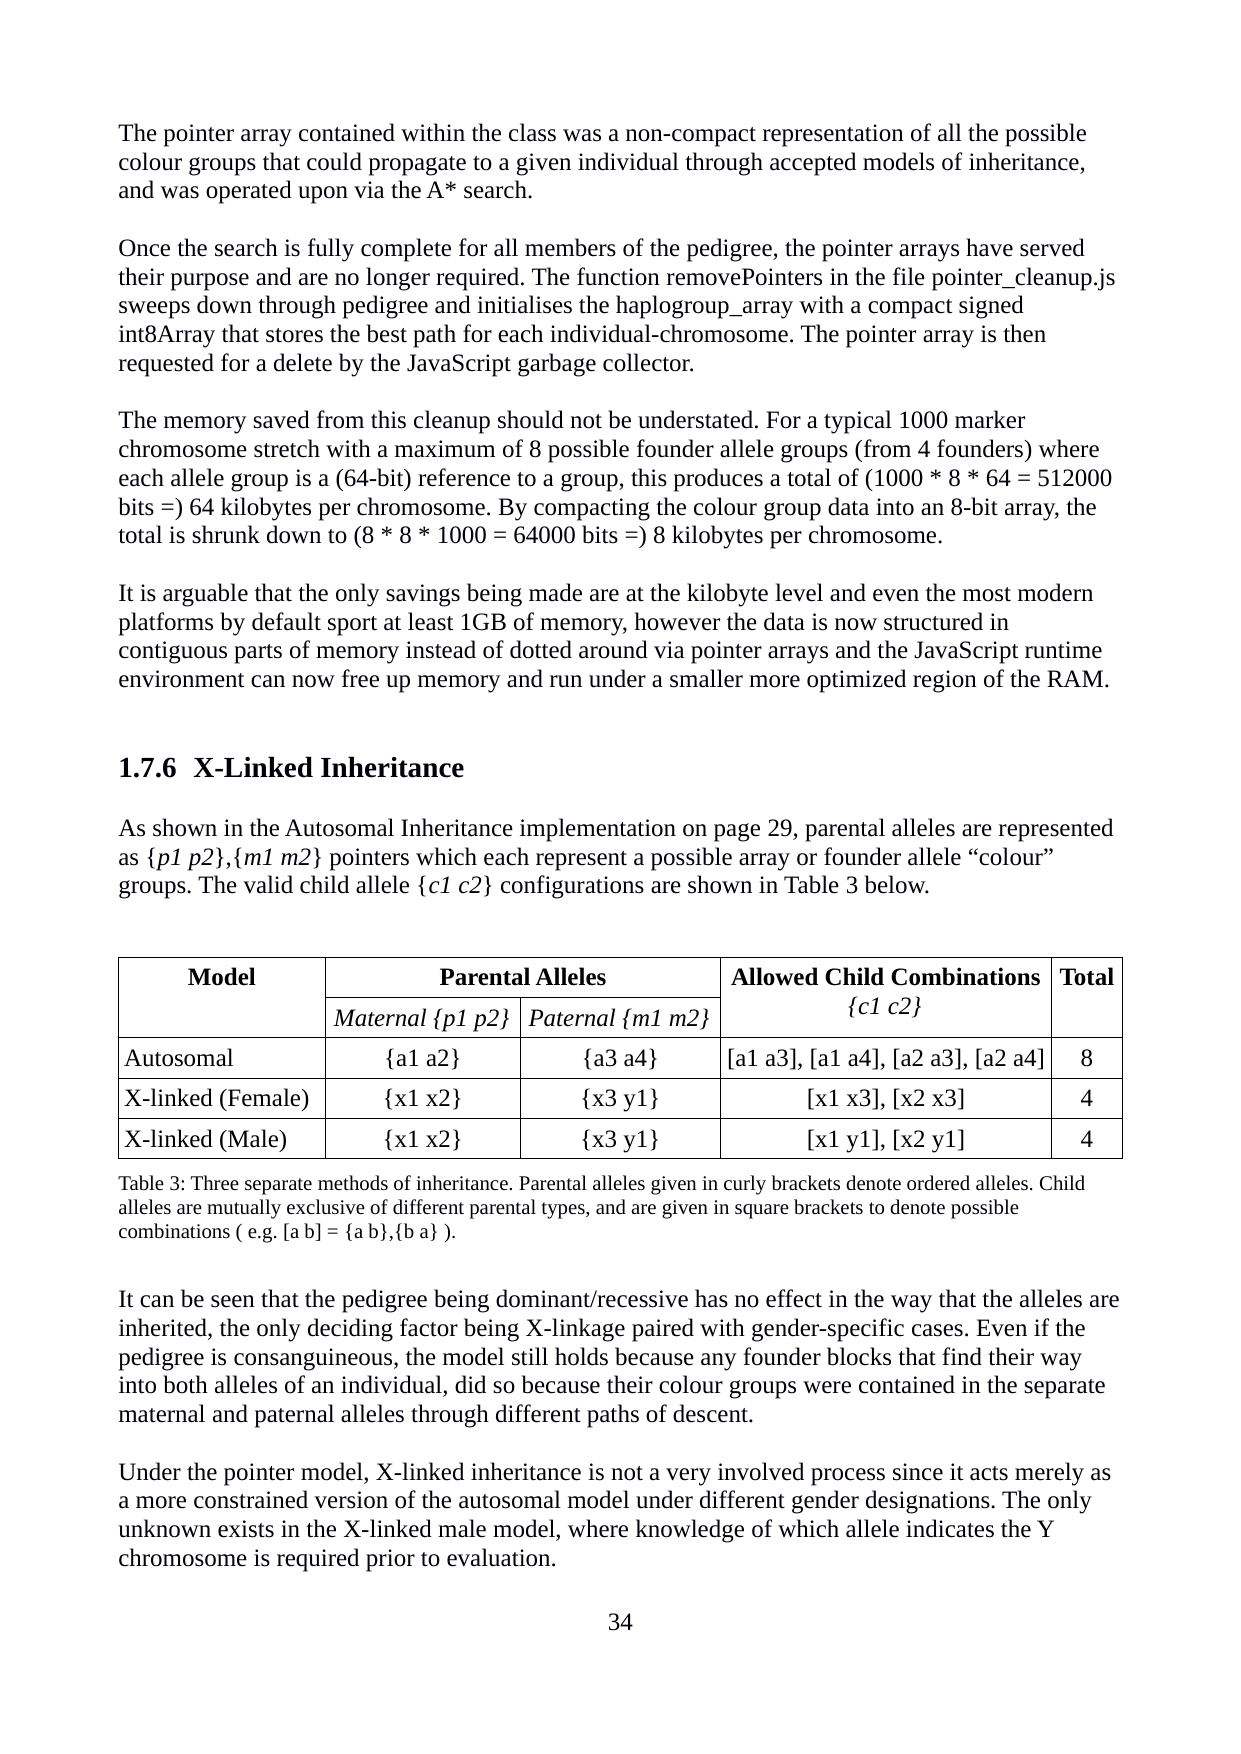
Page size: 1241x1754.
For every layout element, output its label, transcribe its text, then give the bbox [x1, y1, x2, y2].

table_cell 4 [1052, 1079, 1122, 1118]
text It can be seen that the pedigree being dominant/recessive has no effect in the way that the alleles are inherited, the only deciding factor being X-linkage paired with gender-specific cases. Even if the pedigree is consanguineous, the model still holds because any founder blocks that find their way into both alleles of an individual, did so because their colour groups were contained in the separate maternal and paternal alleles through different paths of descent. [118, 1284, 1122, 1428]
table_cell X-linked (Male) [119, 1119, 325, 1158]
table_header Allowed Child Combinations {c1 c2} [721, 958, 1051, 1037]
table_cell {a1 a2} [326, 1038, 520, 1078]
text The pointer array contained within the class was a non-compact representation of all the possible colour groups that could propagate to a given individual through accepted models of inheritance, and was operated upon via the A* search. [118, 118, 1122, 204]
text It is arguable that the only savings being made are at the kilobyte level and even the most modern platforms by default sport at least 1GB of memory, however the data is now structured in contiguous parts of memory instead of dotted around via pointer arrays and the JavaScript runtime environment can now free up memory and run under a smaller more optimized region of the RAM. [118, 578, 1122, 693]
text Under the pointer model, X-linked inheritance is not a very involved process since it acts merely as a more constrained version of the autosomal model under different gender designations. The only unknown exists in the X-linked male model, where knowledge of which allele indicates the Y chromosome is required prior to evaluation. [118, 1457, 1122, 1572]
table_cell Paternal {m1 m2} [521, 998, 720, 1037]
table_header Model [119, 958, 325, 1037]
table_cell [a1 a3], [a1 a4], [a2 a3], [a2 a4] [721, 1038, 1051, 1078]
table_cell 4 [1052, 1119, 1122, 1158]
table_cell {x1 x2} [326, 1079, 520, 1118]
table_cell Maternal {p1 p2} [326, 998, 520, 1037]
table_cell {x3 y1} [521, 1079, 720, 1118]
text The memory saved from this cleanup should not be understated. For a typical 1000 marker chromosome stretch with a maximum of 8 possible founder allele groups (from 4 founders) where each allele group is a (64-bit) reference to a group, this produces a total of (1000 * 8 * 64 = 512000 bits =) 64 kilobytes per chromosome. By compacting the colour group data into an 8-bit array, the total is shrunk down to (8 * 8 * 1000 = 64000 bits =) 8 kilobytes per chromosome. [118, 406, 1122, 549]
table_cell {a3 a4} [521, 1038, 720, 1078]
table_cell [x1 y1], [x2 y1] [721, 1119, 1051, 1158]
table_cell {x1 x2} [326, 1119, 520, 1158]
table_header Parental Alleles [326, 958, 720, 997]
table_cell Autosomal [119, 1038, 325, 1078]
table_cell [x1 x3], [x2 x3] [721, 1079, 1051, 1118]
text Once the search is fully complete for all members of the pedigree, the pointer arrays have served their purpose and are no longer required. The function removePointers in the file pointer_cleanup.js sweeps down through pedigree and initialises the haplogroup_array with a compact signed int8Array that stores the best path for each individual-chromosome. The pointer array is then requested for a delete by the JavaScript garbage collector. [118, 233, 1122, 377]
subtitle X-Linked Inheritance [118, 751, 1122, 784]
table_cell {x3 y1} [521, 1119, 720, 1158]
text Table 3: Three separate methods of inheritance. Parental alleles given in curly brackets denote ordered alleles. Child alleles are mutually exclusive of different parental types, and are given in square brackets to denote possible combinations ( e.g. [a b] = {a b},{b a} ). [118, 1171, 1122, 1243]
table_cell X-linked (Female) [119, 1079, 325, 1118]
table_cell 8 [1052, 1038, 1122, 1078]
text As shown in the Autosomal Inheritance implementation on page 34, parental alleles are represented as {p1 p2},{m1 m2} pointers which each represent a possible array or founder allele “colour” groups. The valid child allele {c1 c2} configurations are shown in Table 3 below. [118, 813, 1122, 899]
table_header Total [1052, 958, 1122, 1037]
